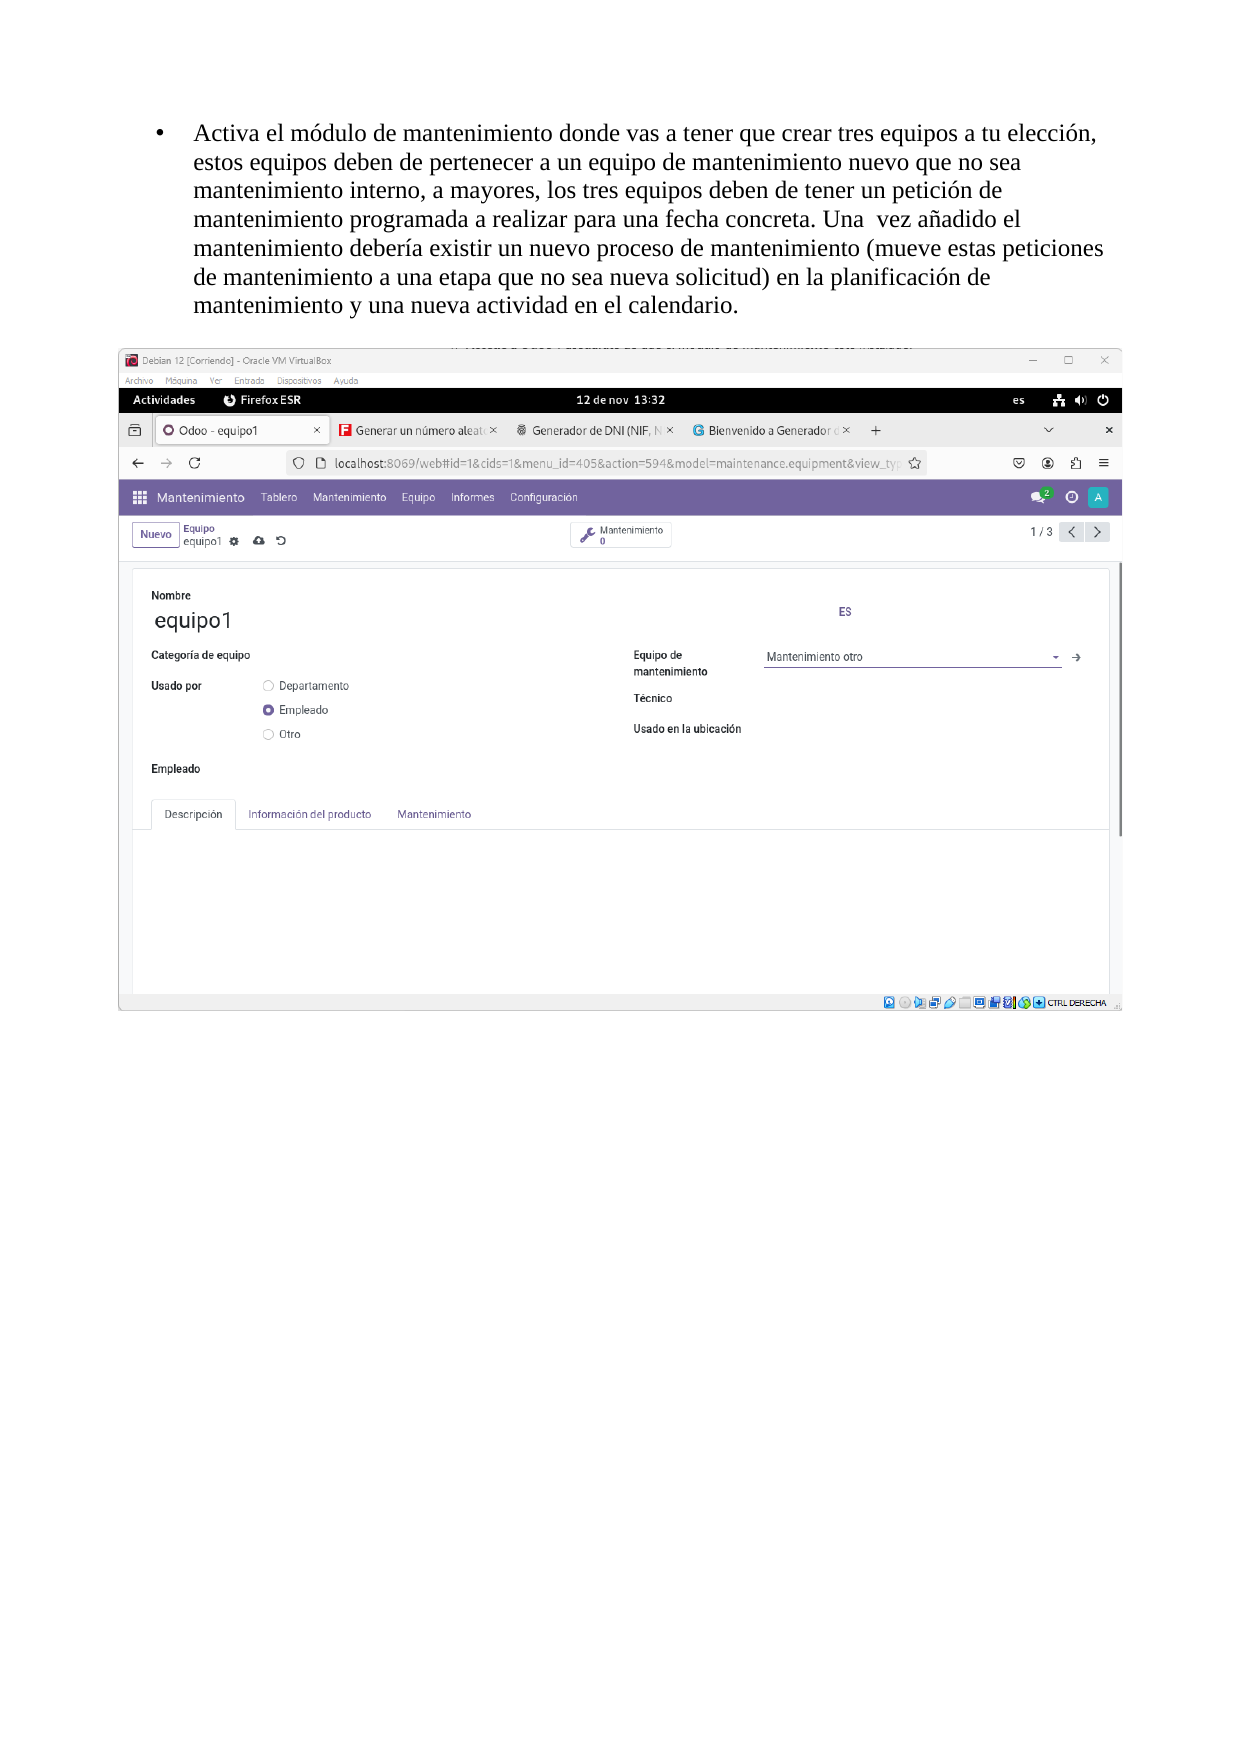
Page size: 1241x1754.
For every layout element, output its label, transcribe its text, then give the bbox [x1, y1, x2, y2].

picture [118, 348, 1123, 1011]
list Activa el módulo de mantenimiento donde vas a tener que crear tres equipos a tu elección, estos equipos deben de pertenecer a un equipo de mantenimiento nuevo que no sea mantenimiento interno, a mayores, los tres equipos deben de tener un petición de mantenimiento programada a realizar para una fecha concreta. Una vez añadido el mantenimiento debería existir un nuevo proceso de mantenimiento (mueve estas peticiones de mantenimiento a una etapa que no sea nueva solicitud) en la planificación de mantenimiento y una nueva actividad en el calendario. [156, 118, 1122, 319]
